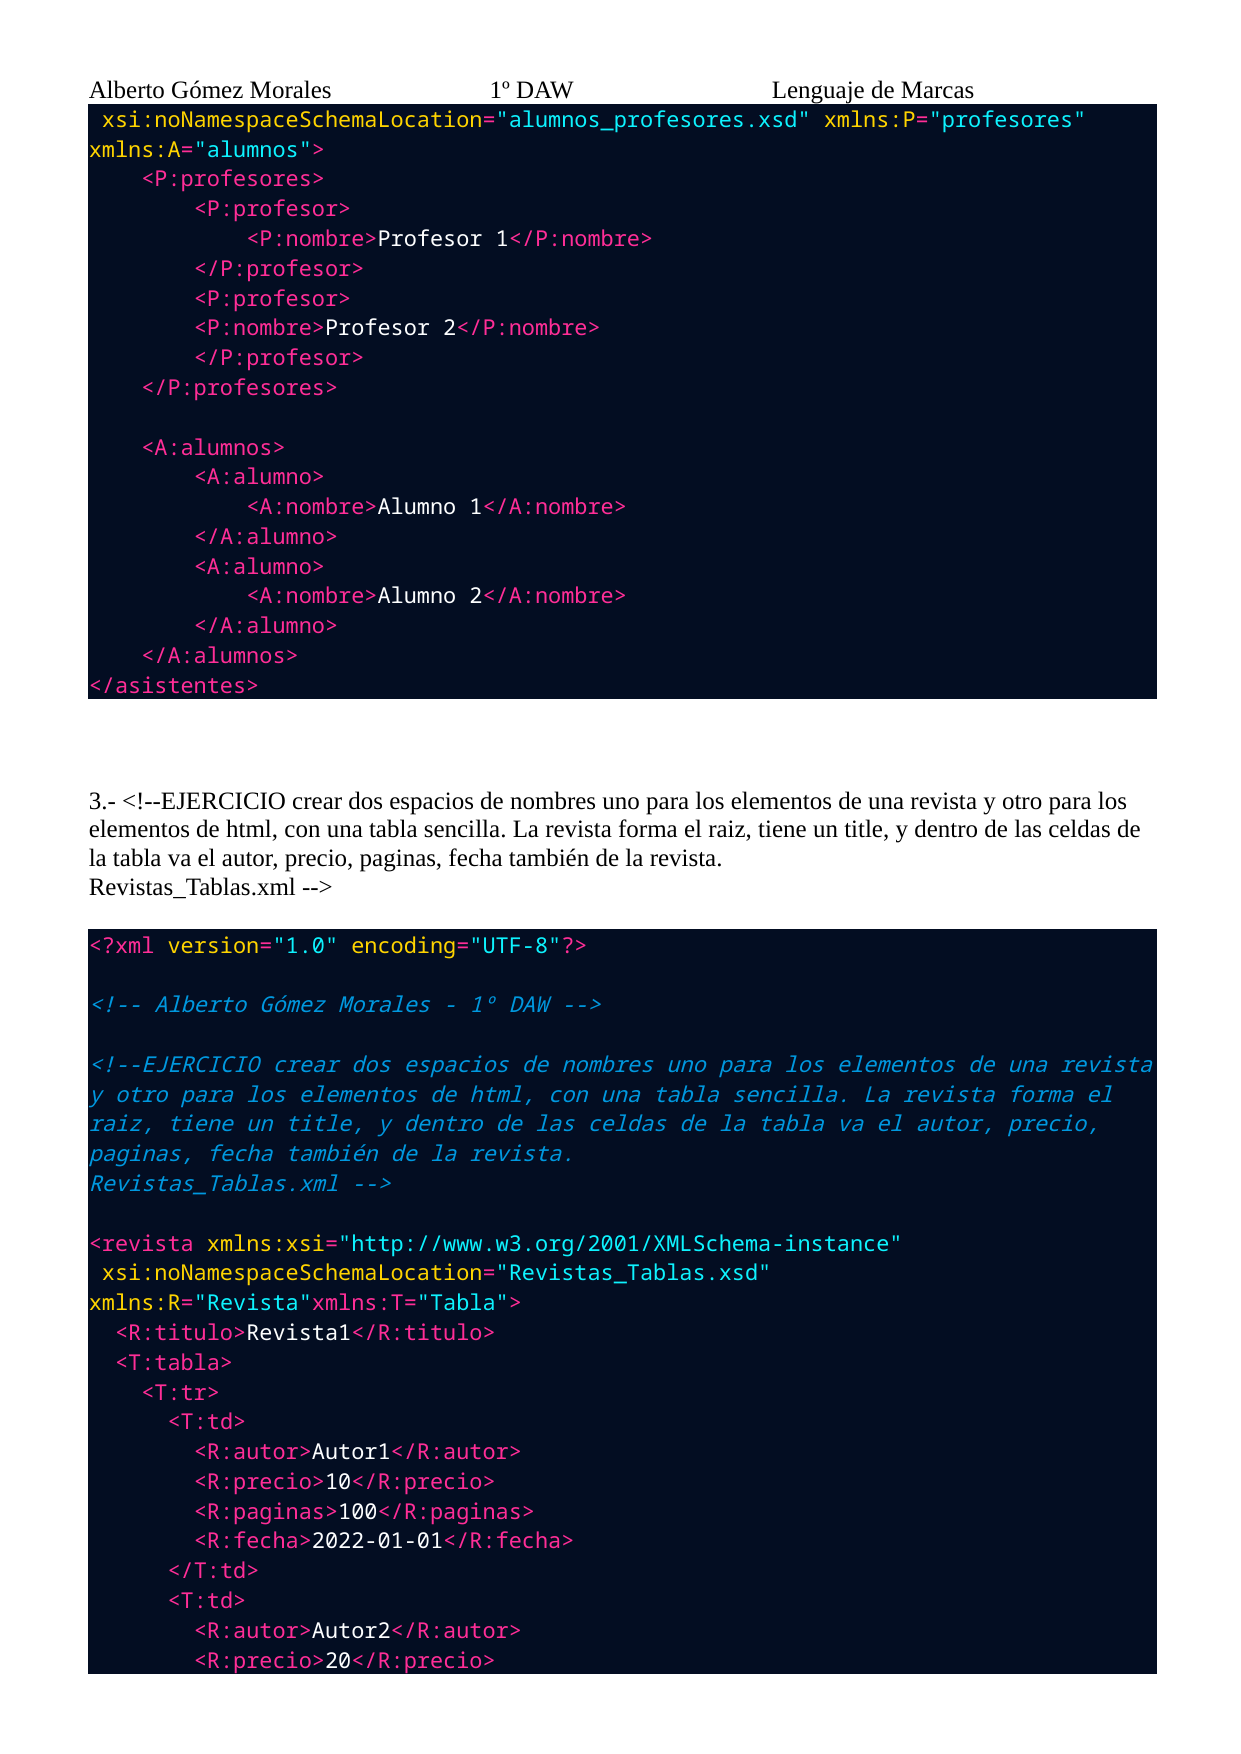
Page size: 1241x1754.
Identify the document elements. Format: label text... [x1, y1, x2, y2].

text <P:nombre>Profesor 2</P:nombre> [88, 312, 1157, 342]
text </P:profesores> [88, 372, 1157, 402]
text </asistentes> [88, 670, 1157, 699]
text <P:nombre>Profesor 1</P:nombre> [88, 223, 1157, 253]
text <R:precio>10</R:precio> [88, 1466, 1157, 1496]
text </P:profesor> [88, 342, 1157, 372]
text <T:td> [88, 1585, 1157, 1615]
text <A:alumnos> [88, 431, 1157, 461]
text <P:profesor> [88, 193, 1157, 223]
text <R:fecha>2022-01-01</R:fecha> [88, 1525, 1157, 1555]
text <revista xmlns:xsi="http://www.w3.org/2001/XMLSchema-instance" [88, 1227, 1157, 1257]
text Revistas_Tablas.xml --> [88, 872, 1157, 901]
text xsi:noNamespaceSchemaLocation="Revistas_Tablas.xsd" xmlns:R="Revista"xmlns:T="Tabla"> [88, 1257, 1157, 1317]
text <T:td> [88, 1406, 1157, 1436]
text </A:alumno> [88, 521, 1157, 551]
text <!-- Alberto Gómez Morales - 1º DAW --> [88, 989, 1157, 1019]
text 3.- <!--EJERCICIO crear dos espacios de nombres uno para los elementos de una revista y otro para los elementos de html, con una tabla sencilla. La revista forma el raiz, tiene un title, y dentro de las celdas de la tabla va el autor, precio, paginas, fecha también de la revista. [88, 786, 1157, 872]
text <R:autor>Autor2</R:autor> [88, 1615, 1157, 1644]
text <A:nombre>Alumno 2</A:nombre> [88, 580, 1157, 610]
text <P:profesores> [88, 163, 1157, 193]
text </A:alumnos> [88, 640, 1157, 670]
text <A:alumno> [88, 461, 1157, 491]
text <!--EJERCICIO crear dos espacios de nombres uno para los elementos de una revista y otro para los elementos de html, con una tabla sencilla. La revista forma el raiz, tiene un title, y dentro de las celdas de la tabla va el autor, precio, paginas, fecha también de la revista. [88, 1049, 1157, 1168]
text Revistas_Tablas.xml --> [88, 1168, 1157, 1198]
text <P:profesor> [88, 282, 1157, 312]
text <?xml version="1.0" encoding="UTF-8"?> [88, 929, 1157, 959]
text </T:td> [88, 1555, 1157, 1585]
text <R:autor>Autor1</R:autor> [88, 1436, 1157, 1466]
text <R:precio>20</R:precio> [88, 1644, 1157, 1674]
text </P:profesor> [88, 253, 1157, 282]
text <R:paginas>100</R:paginas> [88, 1496, 1157, 1525]
text <T:tr> [88, 1376, 1157, 1406]
text <A:alumno> [88, 551, 1157, 580]
text <R:titulo>Revista1</R:titulo> [88, 1317, 1157, 1347]
text </A:alumno> [88, 610, 1157, 640]
text <T:tabla> [88, 1347, 1157, 1376]
text xsi:noNamespaceSchemaLocation="alumnos_profesores.xsd" xmlns:P="profesores" xmlns:A="alumnos"> [88, 104, 1157, 163]
text <A:nombre>Alumno 1</A:nombre> [88, 491, 1157, 521]
